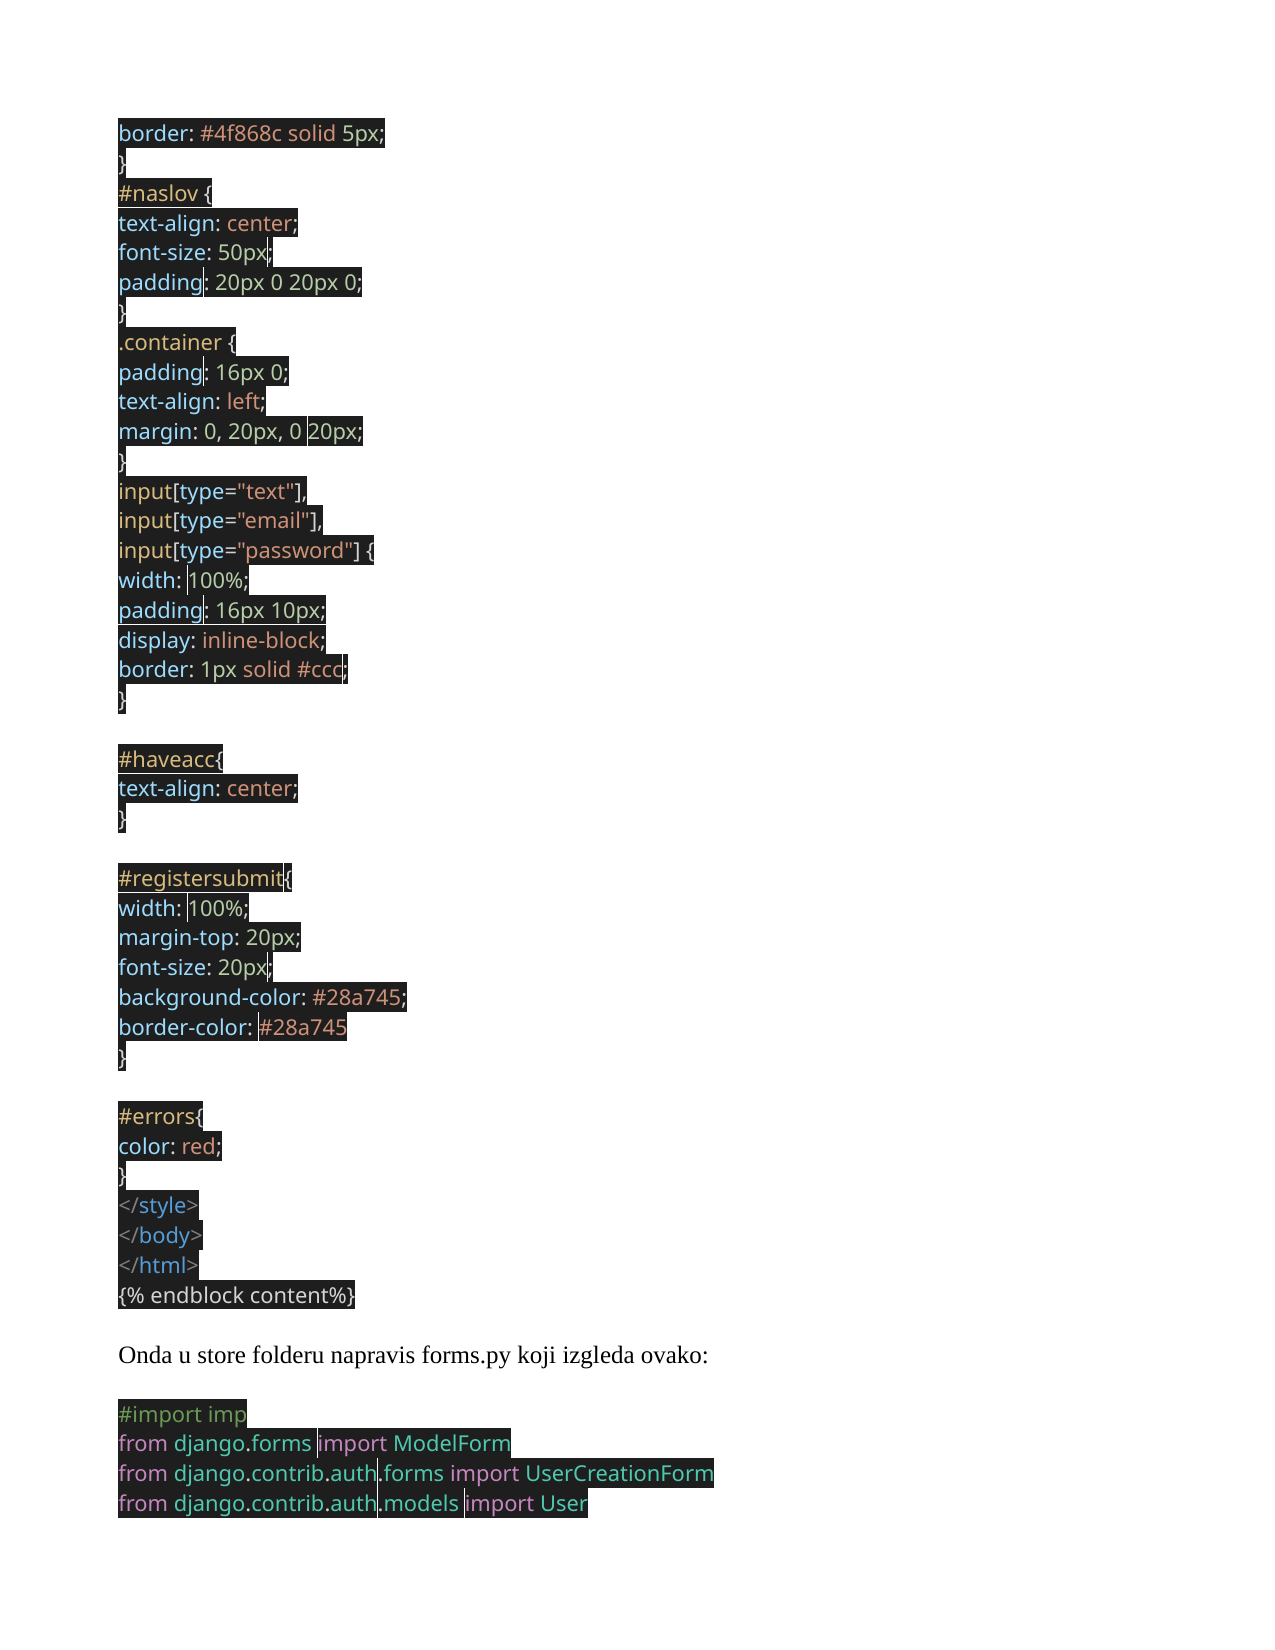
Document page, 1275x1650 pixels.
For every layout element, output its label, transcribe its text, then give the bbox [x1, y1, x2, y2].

text background-color: #28a745; [118, 982, 1157, 1012]
text from django.contrib.auth.models import User [118, 1488, 1157, 1518]
text </html> [118, 1250, 1157, 1280]
text border: 1px solid #ccc; [118, 654, 1157, 684]
text font-size: 50px; [118, 237, 1157, 267]
text #haveacc{ [118, 744, 1157, 773]
text padding: 20px 0 20px 0; [118, 267, 1157, 297]
text {% endblock content%} [118, 1280, 1157, 1309]
text font-size: 20px; [118, 952, 1157, 982]
text width: 100%; [118, 565, 1157, 595]
text from django.contrib.auth.forms import UserCreationForm [118, 1458, 1157, 1488]
text #registersubmit{ [118, 863, 1157, 892]
text padding: 16px 0; [118, 356, 1157, 386]
text margin: 0, 20px, 0 20px; [118, 416, 1157, 446]
text input[type="email"], [118, 505, 1157, 535]
text display: inline-block; [118, 624, 1157, 654]
text } [118, 1041, 1157, 1071]
text #naslov { [118, 178, 1157, 207]
text } [118, 148, 1157, 178]
text #errors{ [118, 1101, 1157, 1131]
text text-align: center; [118, 773, 1157, 803]
text margin-top: 20px; [118, 922, 1157, 952]
text border: #4f868c solid 5px; [118, 118, 1157, 148]
text } [118, 446, 1157, 476]
text from django.forms import ModelForm [118, 1428, 1157, 1458]
text } [118, 1161, 1157, 1190]
text border-color: #28a745 [118, 1012, 1157, 1041]
text .container { [118, 327, 1157, 356]
text padding: 16px 10px; [118, 595, 1157, 624]
text input[type="password"] { [118, 535, 1157, 565]
text #import imp [118, 1398, 1157, 1428]
text </style> [118, 1190, 1157, 1220]
text } [118, 803, 1157, 833]
text } [118, 684, 1157, 714]
text } [118, 297, 1157, 327]
text color: red; [118, 1131, 1157, 1161]
text input[type="text"], [118, 476, 1157, 505]
text </body> [118, 1220, 1157, 1250]
text text-align: left; [118, 386, 1157, 416]
text width: 100%; [118, 892, 1157, 922]
text Onda u store folderu napravis forms.py koji izgleda ovako: [118, 1339, 1157, 1369]
text text-align: center; [118, 207, 1157, 237]
